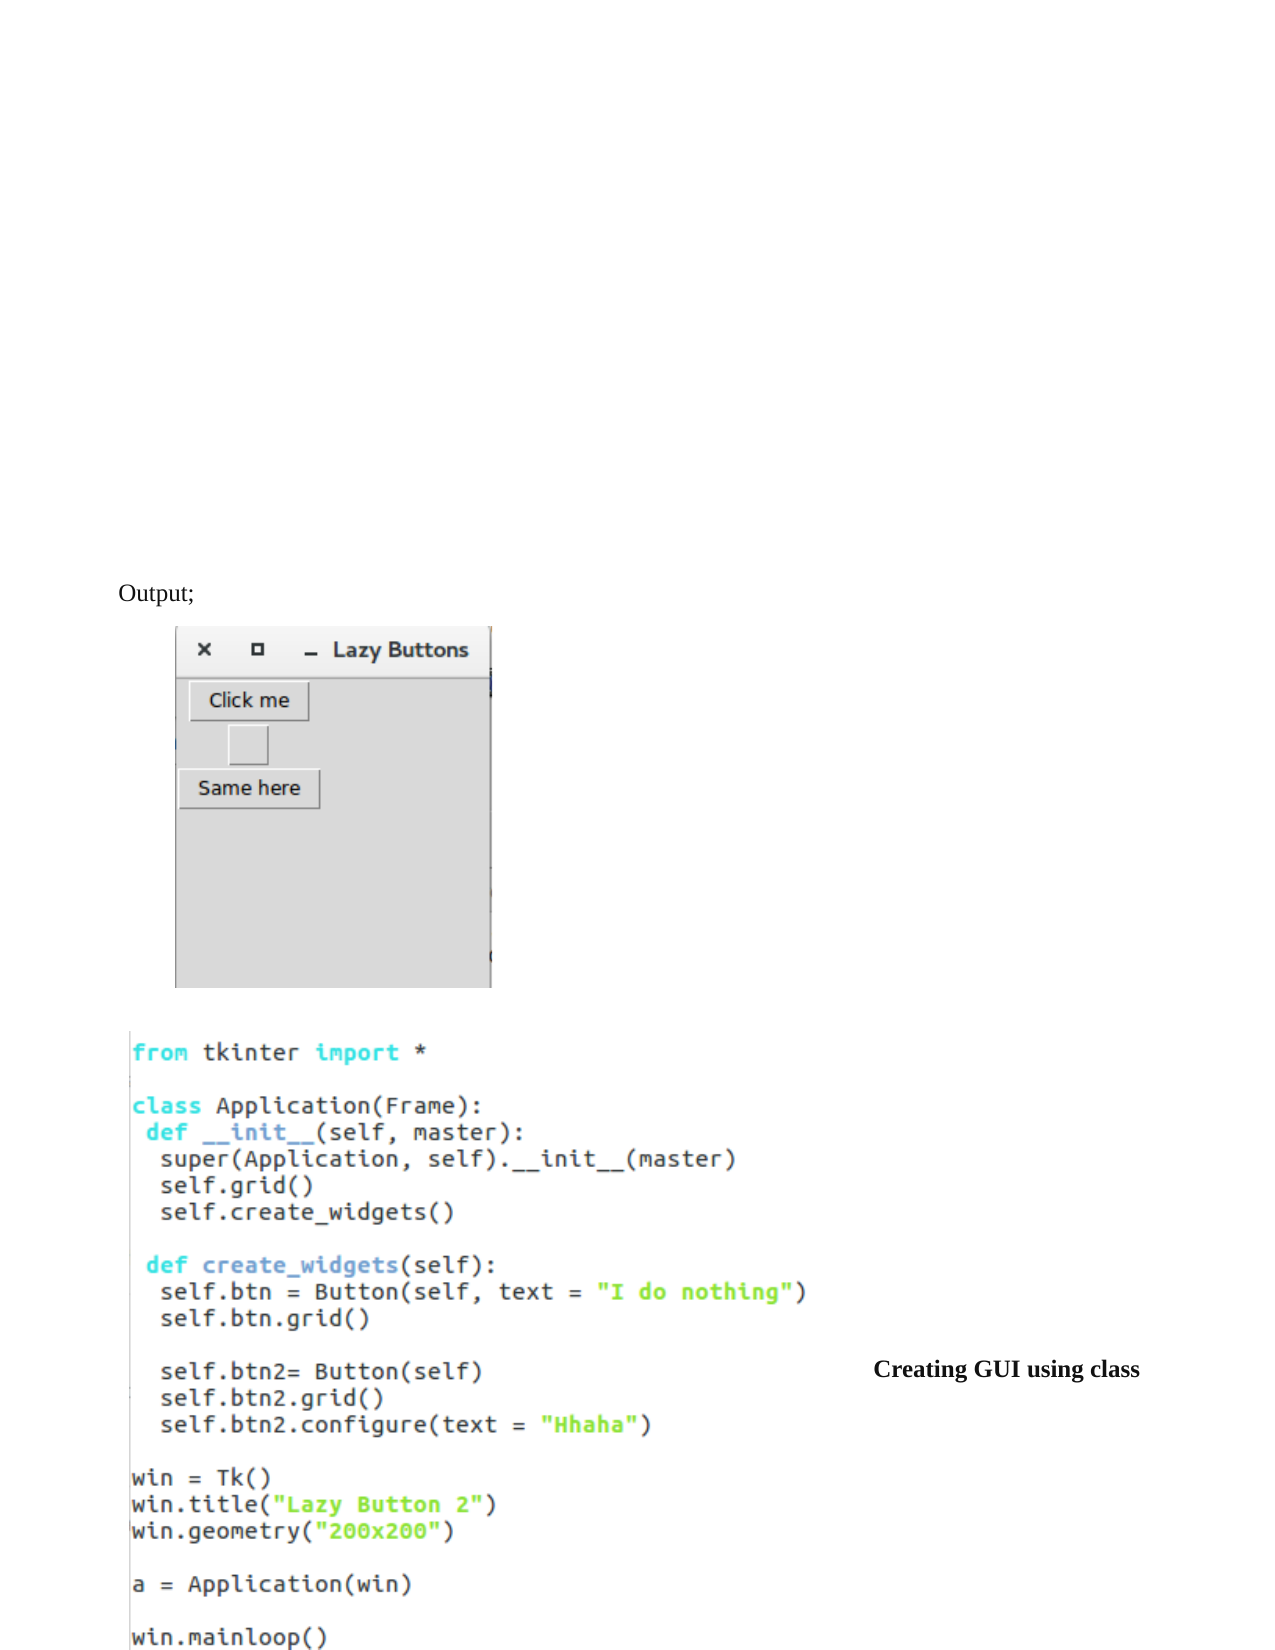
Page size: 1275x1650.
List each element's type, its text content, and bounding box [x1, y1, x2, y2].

text Output; [118, 578, 1157, 607]
text Creating GUI using class [873, 1354, 1157, 1383]
